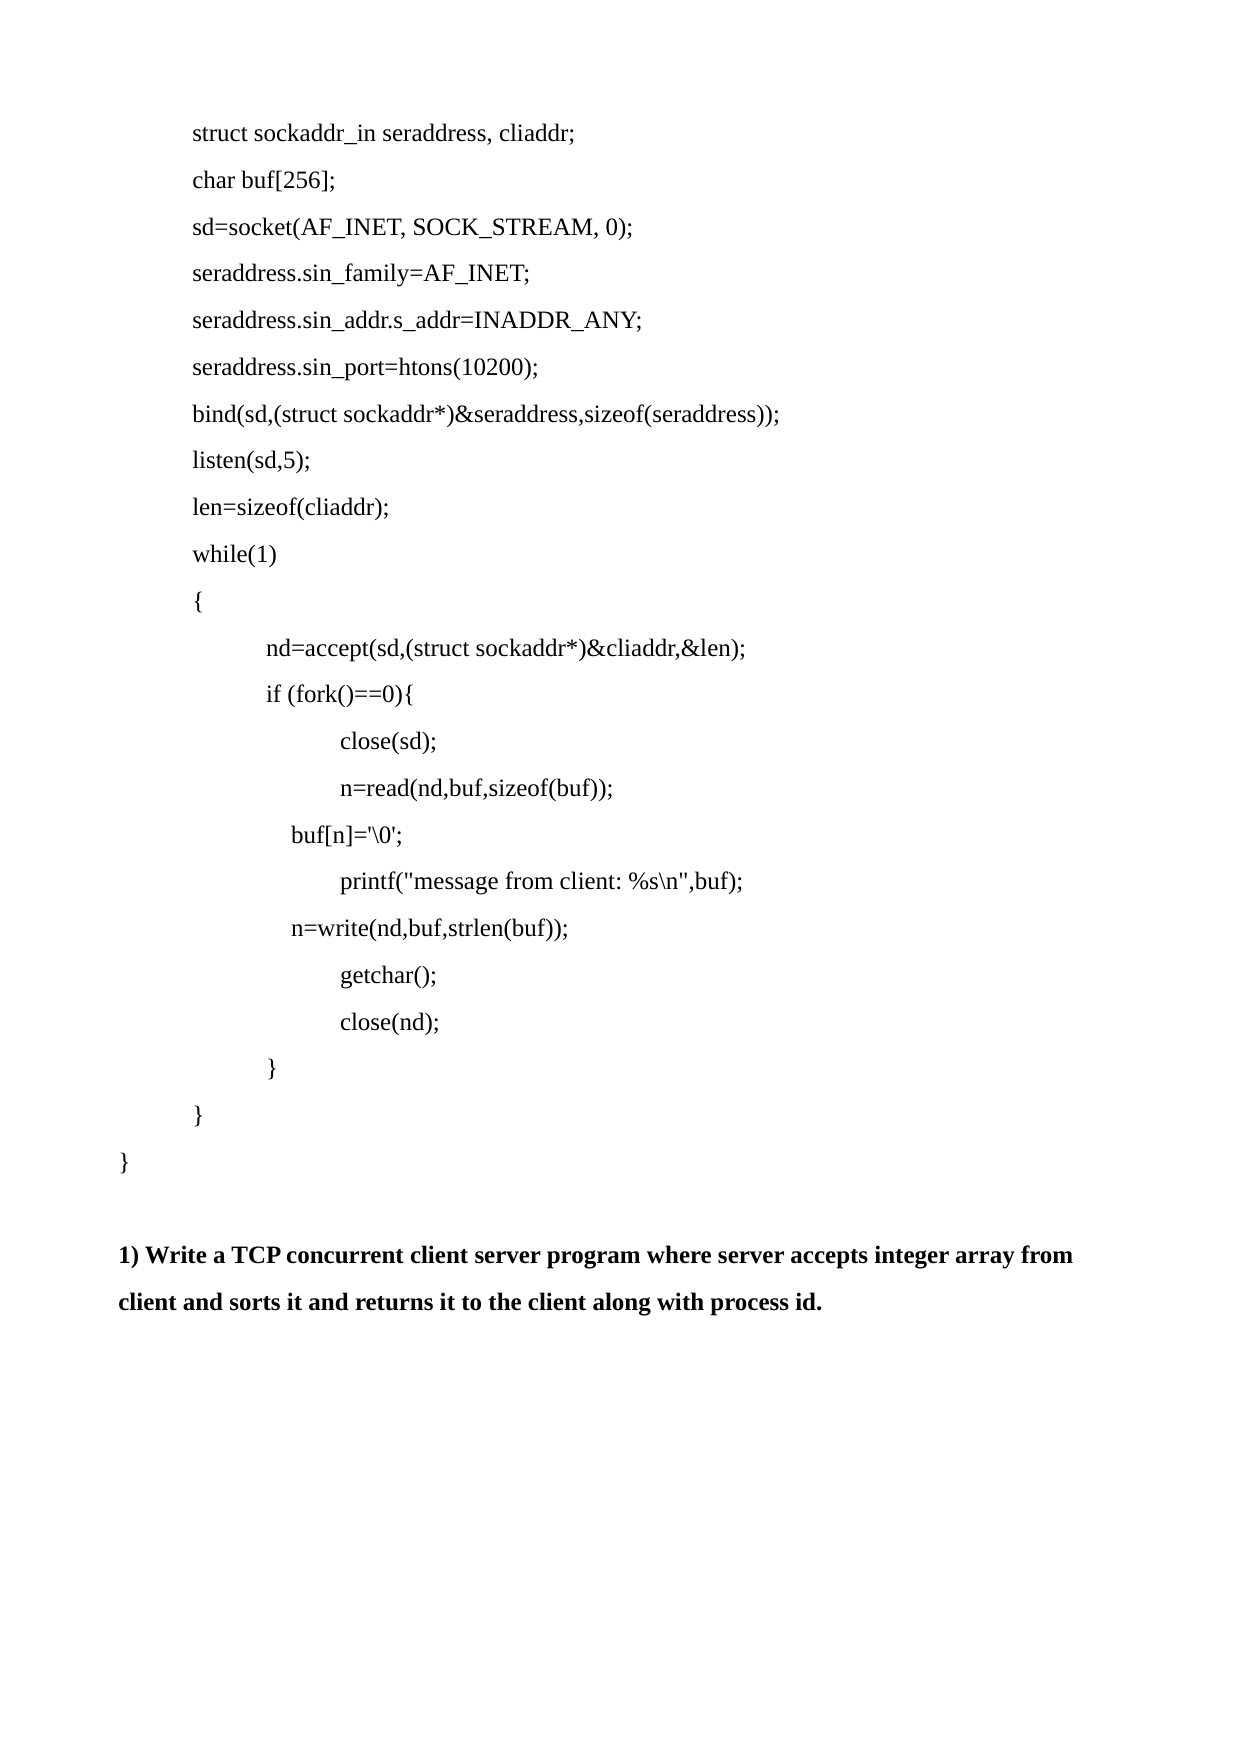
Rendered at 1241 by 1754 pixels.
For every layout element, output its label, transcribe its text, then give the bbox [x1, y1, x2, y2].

text char buf[256]; [118, 165, 1122, 194]
text while(1) [118, 539, 1122, 568]
text bind(sd,(struct sockaddr*)&seraddress,sizeof(seraddress)); [118, 399, 1122, 427]
text listen(sd,5); [118, 446, 1122, 474]
text } [118, 1147, 1122, 1176]
text seraddress.sin_addr.s_addr=INADDR_ANY; [118, 305, 1122, 334]
text sd=socket(AF_INET, SOCK_STREAM, 0); [118, 212, 1122, 240]
text if (fork()==0){ [118, 679, 1122, 708]
text 1) Write a TCP concurrent client server program where server accepts integer array from [118, 1241, 1122, 1269]
text printf("message from client: %s\n",buf); [118, 866, 1122, 895]
text } [118, 1053, 1122, 1082]
text client and sorts it and returns it to the client along with process id. [118, 1287, 1122, 1316]
text } [118, 1100, 1122, 1129]
text buf[n]='\0'; [118, 820, 1122, 848]
text { [118, 586, 1122, 614]
text getchar(); [118, 960, 1122, 989]
text close(nd); [118, 1007, 1122, 1036]
text close(sd); [118, 726, 1122, 755]
text struct sockaddr_in seraddress, cliaddr; [118, 118, 1122, 147]
text seraddress.sin_family=AF_INET; [118, 258, 1122, 287]
text nd=accept(sd,(struct sockaddr*)&cliaddr,&len); [118, 633, 1122, 661]
text seraddress.sin_port=htons(10200); [118, 352, 1122, 381]
text len=sizeof(cliaddr); [118, 492, 1122, 521]
text n=write(nd,buf,strlen(buf)); [118, 913, 1122, 942]
text n=read(nd,buf,sizeof(buf)); [118, 773, 1122, 802]
